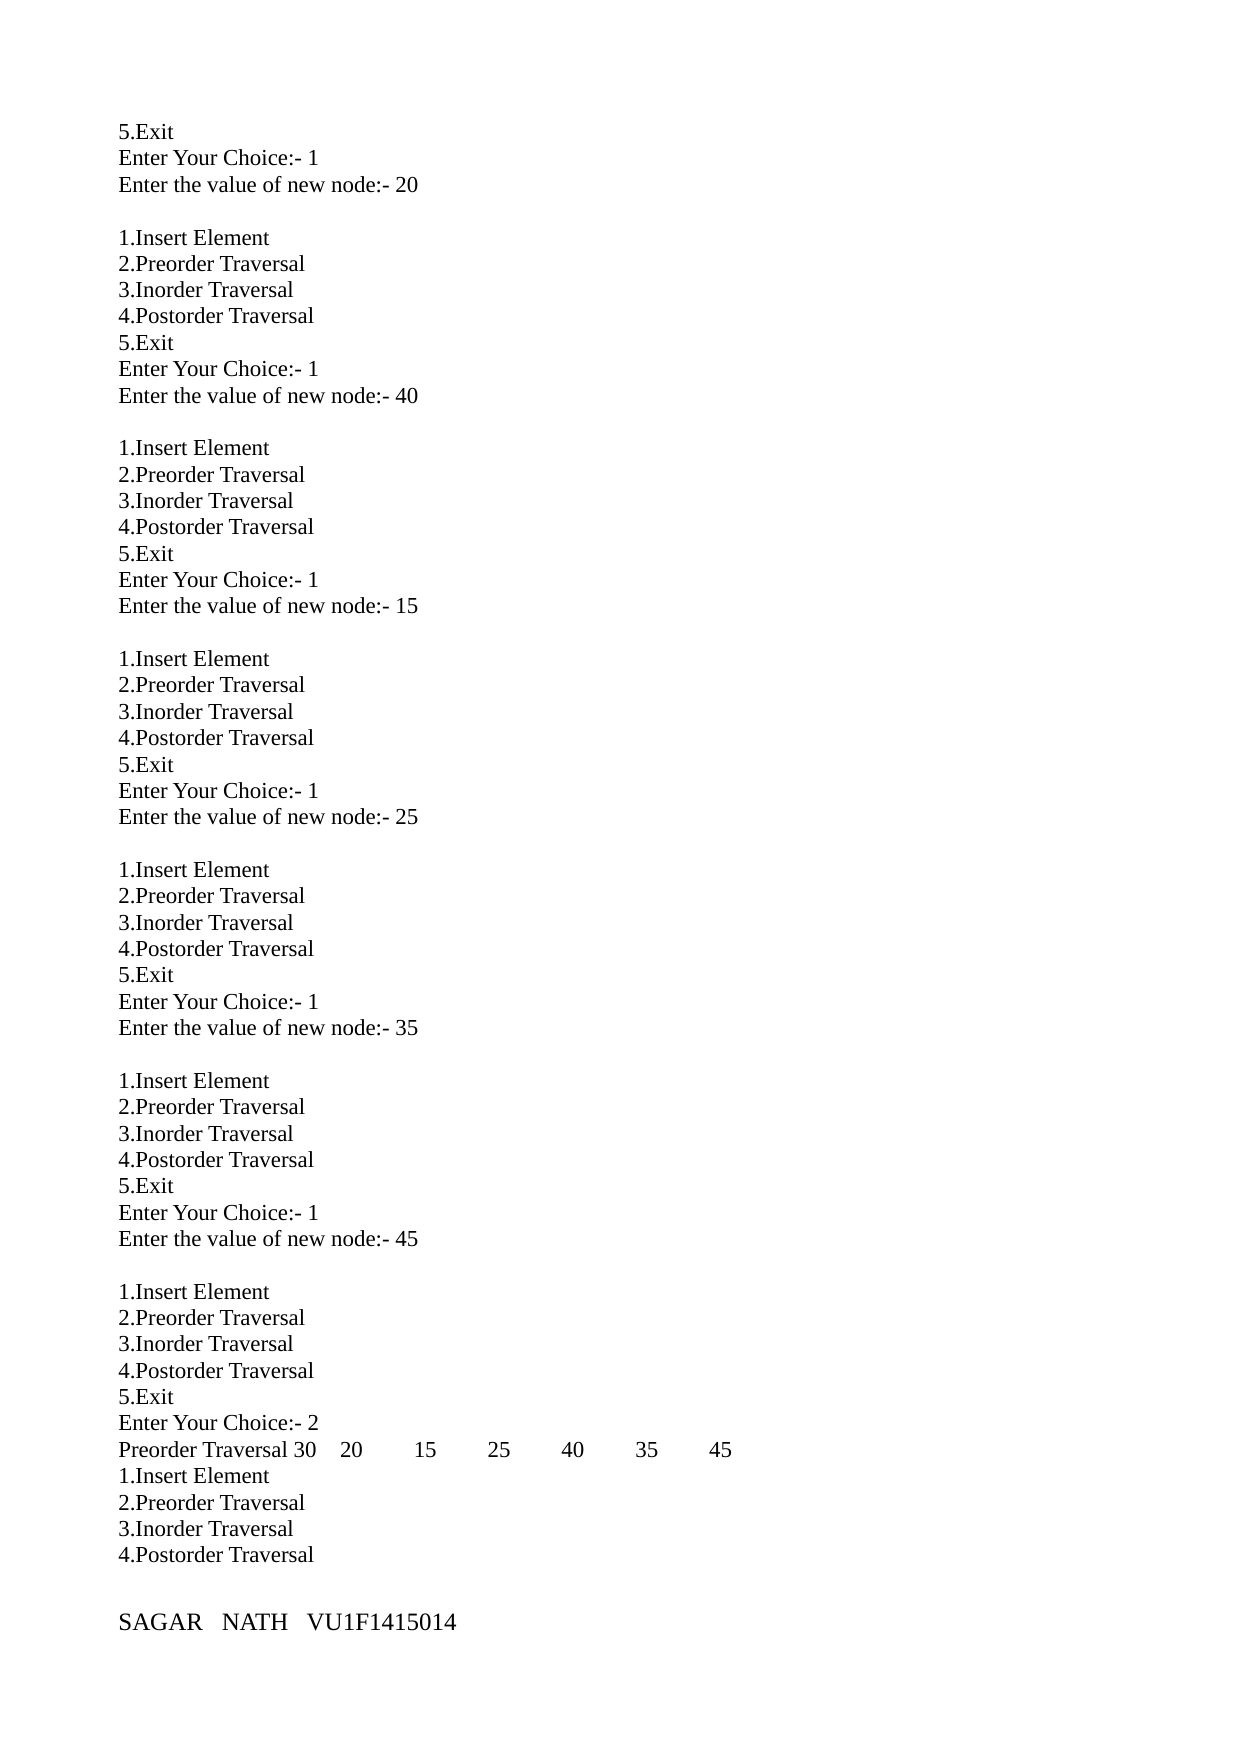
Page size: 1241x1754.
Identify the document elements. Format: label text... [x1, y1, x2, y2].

text Enter the value of new node:- 35 [118, 1014, 1122, 1041]
text 2.Preorder Traversal [118, 1304, 1122, 1330]
text 4.Postorder Traversal [118, 1541, 1122, 1568]
text Enter Your Choice:- 1 [118, 1199, 1122, 1225]
text 5.Exit [118, 1172, 1122, 1199]
text Enter Your Choice:- 1 [118, 355, 1122, 382]
text 1.Insert Element [118, 856, 1122, 882]
text 2.Preorder Traversal [118, 1488, 1122, 1515]
text 2.Preorder Traversal [118, 461, 1122, 487]
text 5.Exit [118, 751, 1122, 777]
text 1.Insert Element [118, 223, 1122, 250]
text 1.Insert Element [118, 1462, 1122, 1488]
text 4.Postorder Traversal [118, 724, 1122, 751]
text 4.Postorder Traversal [118, 1146, 1122, 1172]
text 4.Postorder Traversal [118, 303, 1122, 329]
text 3.Inorder Traversal [118, 487, 1122, 513]
text 3.Inorder Traversal [118, 276, 1122, 303]
text 3.Inorder Traversal [118, 1119, 1122, 1146]
text Preorder Traversal 30 20 15 25 40 35 45 [118, 1436, 1122, 1462]
text 5.Exit [118, 961, 1122, 988]
text 4.Postorder Traversal [118, 513, 1122, 540]
text Enter Your Choice:- 1 [118, 566, 1122, 592]
text 1.Insert Element [118, 434, 1122, 461]
text 3.Inorder Traversal [118, 698, 1122, 724]
text 2.Preorder Traversal [118, 672, 1122, 698]
text Enter the value of new node:- 40 [118, 382, 1122, 408]
text 2.Preorder Traversal [118, 882, 1122, 909]
text 1.Insert Element [118, 645, 1122, 672]
text 3.Inorder Traversal [118, 909, 1122, 935]
text 5.Exit [118, 118, 1122, 144]
text Enter the value of new node:- 20 [118, 171, 1122, 197]
text 2.Preorder Traversal [118, 1093, 1122, 1119]
text 2.Preorder Traversal [118, 250, 1122, 276]
text Enter Your Choice:- 1 [118, 988, 1122, 1014]
text 3.Inorder Traversal [118, 1330, 1122, 1357]
text Enter Your Choice:- 1 [118, 777, 1122, 803]
text Enter Your Choice:- 2 [118, 1409, 1122, 1436]
text Enter the value of new node:- 45 [118, 1225, 1122, 1251]
text 3.Inorder Traversal [118, 1515, 1122, 1541]
text Enter the value of new node:- 15 [118, 592, 1122, 619]
text 5.Exit [118, 540, 1122, 566]
text Enter Your Choice:- 1 [118, 144, 1122, 171]
text 1.Insert Element [118, 1067, 1122, 1093]
text 5.Exit [118, 329, 1122, 355]
text 1.Insert Element [118, 1278, 1122, 1304]
text 5.Exit [118, 1383, 1122, 1409]
text 4.Postorder Traversal [118, 1357, 1122, 1383]
text 4.Postorder Traversal [118, 935, 1122, 961]
text Enter the value of new node:- 25 [118, 803, 1122, 830]
